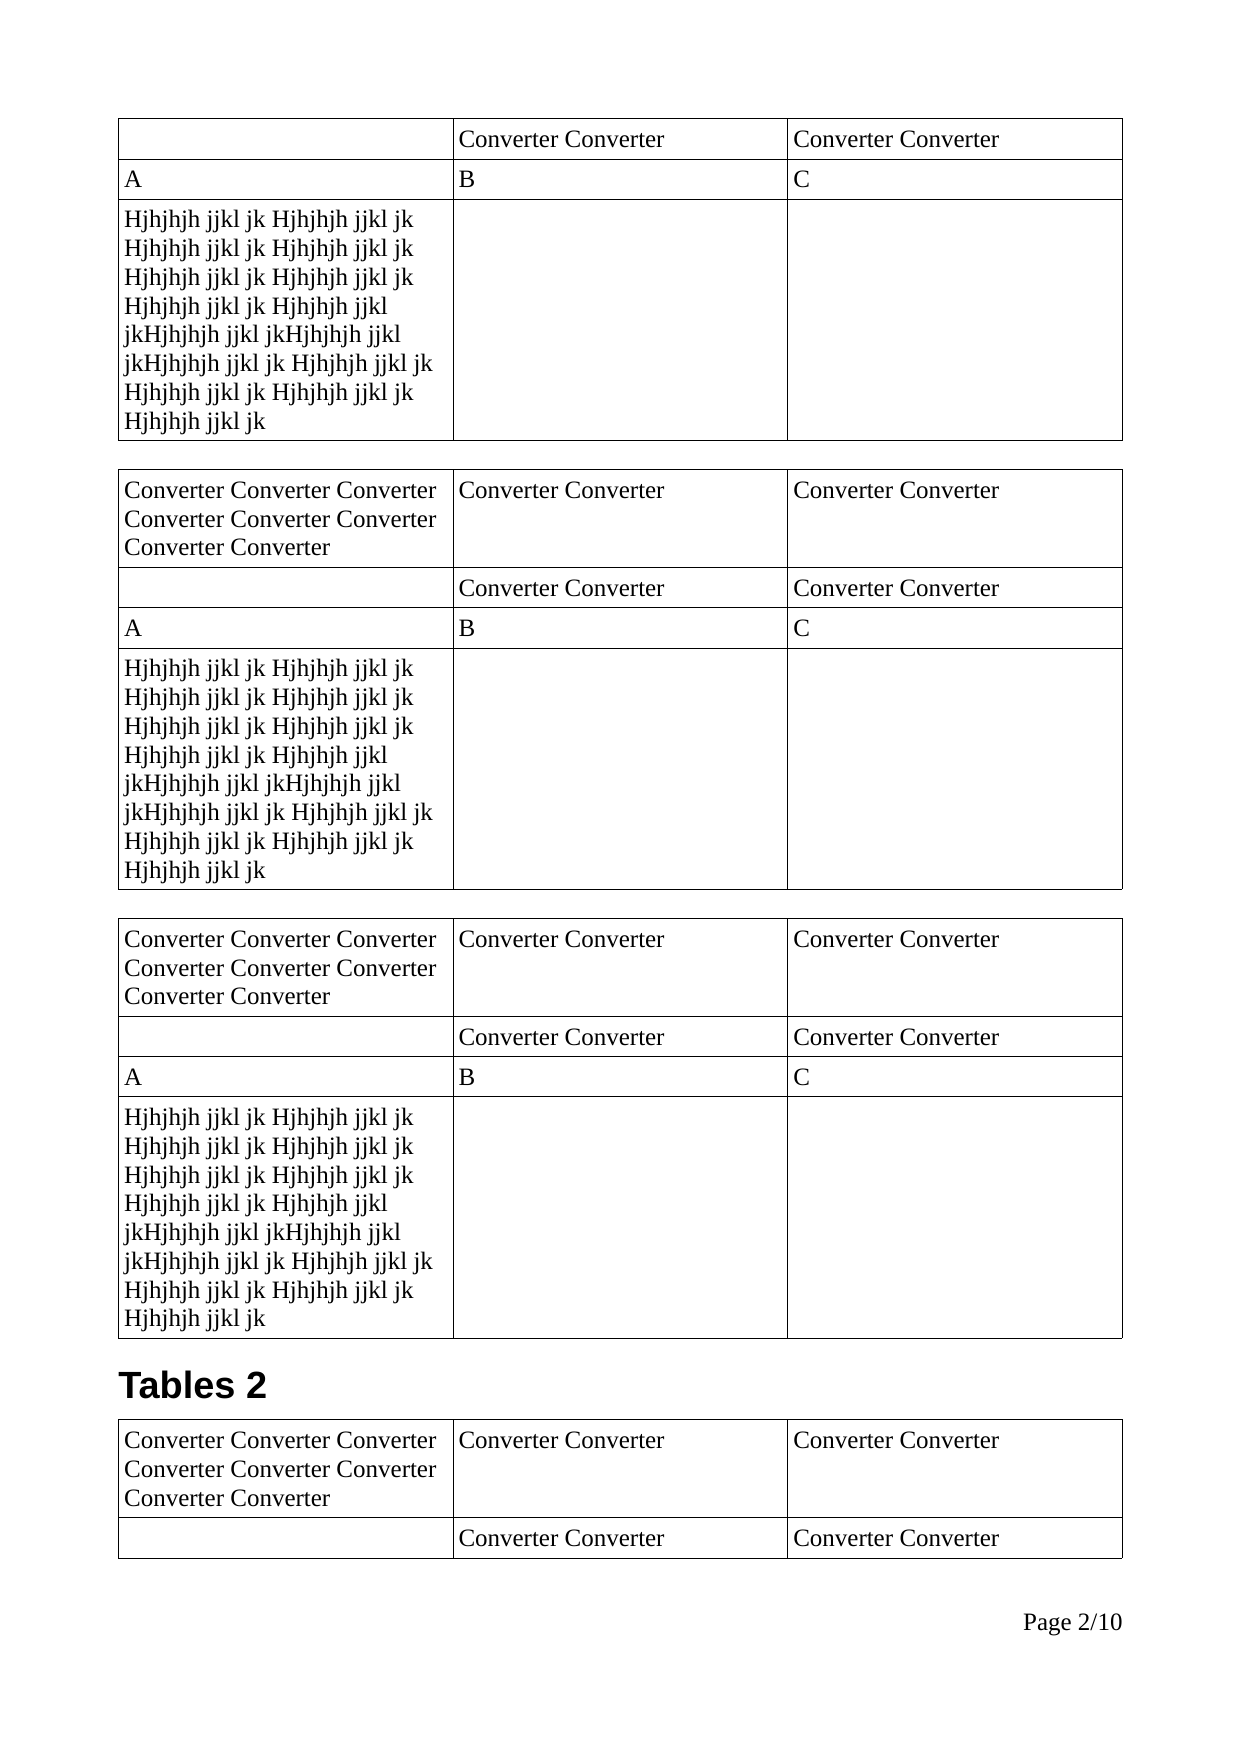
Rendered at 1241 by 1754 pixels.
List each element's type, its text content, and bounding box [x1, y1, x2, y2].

table_cell Hjhjhjh jjkl jk Hjhjhjh jjkl jk Hjhjhjh jjkl jk Hjhjhjh jjkl jk Hjhjhjh jjkl jk Hjhjhjh jjkl jk Hjhjhjh jjkl jk Hjhjhjh jjkl jkHjhjhjh jjkl jkHjhjhjh jjkl jkHjhjhjh jjkl jk Hjhjhjh jjkl jk Hjhjhjh jjkl jk Hjhjhjh jjkl jk Hjhjhjh jjkl jk [119, 200, 453, 440]
table_header Converter Converter Converter Converter Converter Converter Converter Converter [119, 919, 453, 1016]
table_cell [454, 1097, 787, 1338]
table_cell Converter Converter [788, 1518, 1122, 1557]
table_cell Converter Converter [788, 119, 1122, 158]
table_cell Converter Converter [454, 1017, 787, 1056]
table_cell [788, 1097, 1122, 1338]
table_header Converter Converter Converter Converter Converter Converter Converter Converter [119, 1420, 453, 1517]
table_cell Converter Converter [454, 568, 787, 607]
table_cell C [788, 160, 1122, 199]
table_header Converter Converter [454, 919, 787, 1016]
table_header Converter Converter [454, 470, 787, 567]
table_cell [119, 568, 453, 607]
table_cell [788, 649, 1122, 889]
table_cell C [788, 1057, 1122, 1096]
table_cell Converter Converter [788, 1017, 1122, 1056]
table_header Converter Converter [788, 470, 1122, 567]
table_cell [119, 119, 453, 158]
table_cell [119, 1017, 453, 1056]
table_cell B [454, 160, 787, 199]
table_cell Converter Converter [454, 119, 787, 158]
table_cell A [119, 608, 453, 648]
table_cell B [454, 608, 787, 648]
table_cell A [119, 160, 453, 199]
table_cell [454, 200, 787, 440]
table_cell C [788, 608, 1122, 648]
table_cell [454, 649, 787, 889]
subtitle Tables 2 [118, 1363, 1122, 1407]
table_cell A [119, 1057, 453, 1096]
table_header Converter Converter [788, 919, 1122, 1016]
table_cell Converter Converter [788, 568, 1122, 607]
table_cell [788, 200, 1122, 440]
table_cell Converter Converter [454, 1518, 787, 1557]
table_cell [119, 1518, 453, 1557]
table_header Converter Converter Converter Converter Converter Converter Converter Converter [119, 470, 453, 567]
table_cell B [454, 1057, 787, 1096]
table_cell Hjhjhjh jjkl jk Hjhjhjh jjkl jk Hjhjhjh jjkl jk Hjhjhjh jjkl jk Hjhjhjh jjkl jk Hjhjhjh jjkl jk Hjhjhjh jjkl jk Hjhjhjh jjkl jkHjhjhjh jjkl jkHjhjhjh jjkl jkHjhjhjh jjkl jk Hjhjhjh jjkl jk Hjhjhjh jjkl jk Hjhjhjh jjkl jk Hjhjhjh jjkl jk [119, 1097, 453, 1338]
table_header Converter Converter [788, 1420, 1122, 1517]
table_header Converter Converter [454, 1420, 787, 1517]
table_cell Hjhjhjh jjkl jk Hjhjhjh jjkl jk Hjhjhjh jjkl jk Hjhjhjh jjkl jk Hjhjhjh jjkl jk Hjhjhjh jjkl jk Hjhjhjh jjkl jk Hjhjhjh jjkl jkHjhjhjh jjkl jkHjhjhjh jjkl jkHjhjhjh jjkl jk Hjhjhjh jjkl jk Hjhjhjh jjkl jk Hjhjhjh jjkl jk Hjhjhjh jjkl jk [119, 649, 453, 889]
